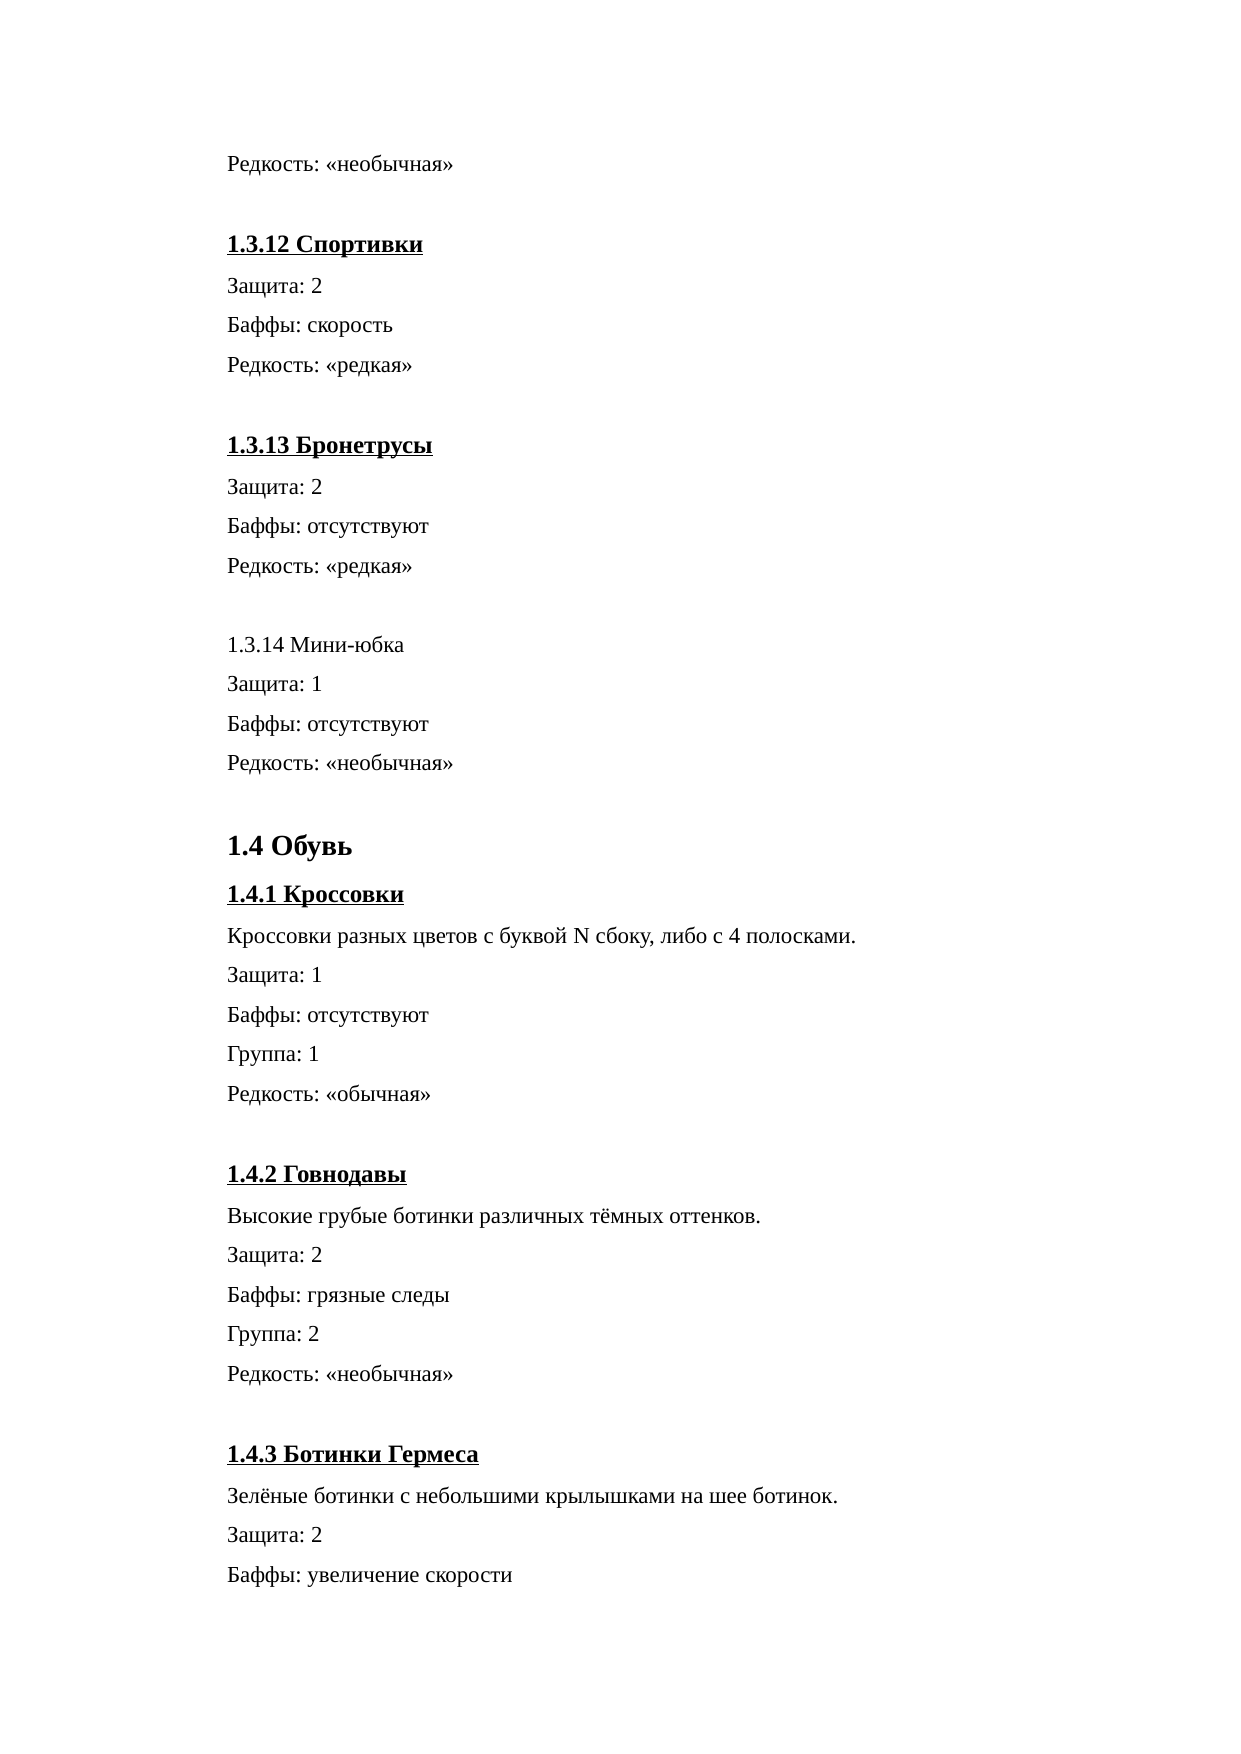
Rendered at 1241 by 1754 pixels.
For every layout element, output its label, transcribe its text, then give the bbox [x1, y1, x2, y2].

text Зелёные ботинки с небольшими крылышками на шее ботинок. [150, 1482, 1090, 1508]
text Баффы: отсутствуют [150, 1001, 1090, 1027]
text Редкость: «необычная» [150, 749, 1090, 776]
text Группа: 1 [150, 1040, 1090, 1067]
text Высокие грубые ботинки различных тёмных оттенков. [150, 1202, 1090, 1228]
text Редкость: «необычная» [150, 1360, 1090, 1386]
text Баффы: отсутствуют [150, 513, 1090, 539]
text 1.3.12 Спортивки [150, 229, 1090, 258]
text Защита: 2 [150, 272, 1090, 298]
text Защита: 2 [150, 473, 1090, 499]
text 1.3.13 Бронетрусы [150, 430, 1090, 459]
text Редкость: «редкая» [150, 351, 1090, 377]
text Защита: 1 [150, 961, 1090, 988]
text Баффы: увеличение скорости [150, 1561, 1090, 1587]
text 1.3.14 Мини-юбка [150, 631, 1090, 657]
text Редкость: «обычная» [150, 1080, 1090, 1106]
text Защита: 2 [150, 1241, 1090, 1268]
text 1.4.2 Говнодавы [150, 1159, 1090, 1187]
text Баффы: грязные следы [150, 1281, 1090, 1307]
text 1.4.1 Кроссовки [150, 879, 1090, 907]
text 1.4.3 Ботинки Гермеса [150, 1439, 1090, 1467]
text 1.4 Обувь [150, 828, 1090, 862]
text Защита: 1 [150, 671, 1090, 697]
text Редкость: «редкая» [150, 552, 1090, 578]
text Кроссовки разных цветов с буквой N сбоку, либо с 4 полосками. [150, 922, 1090, 948]
text Баффы: отсутствуют [150, 710, 1090, 736]
text Защита: 2 [150, 1521, 1090, 1548]
text Группа: 2 [150, 1320, 1090, 1347]
text Редкость: «необычная» [150, 150, 1090, 176]
text Баффы: скорость [150, 312, 1090, 338]
